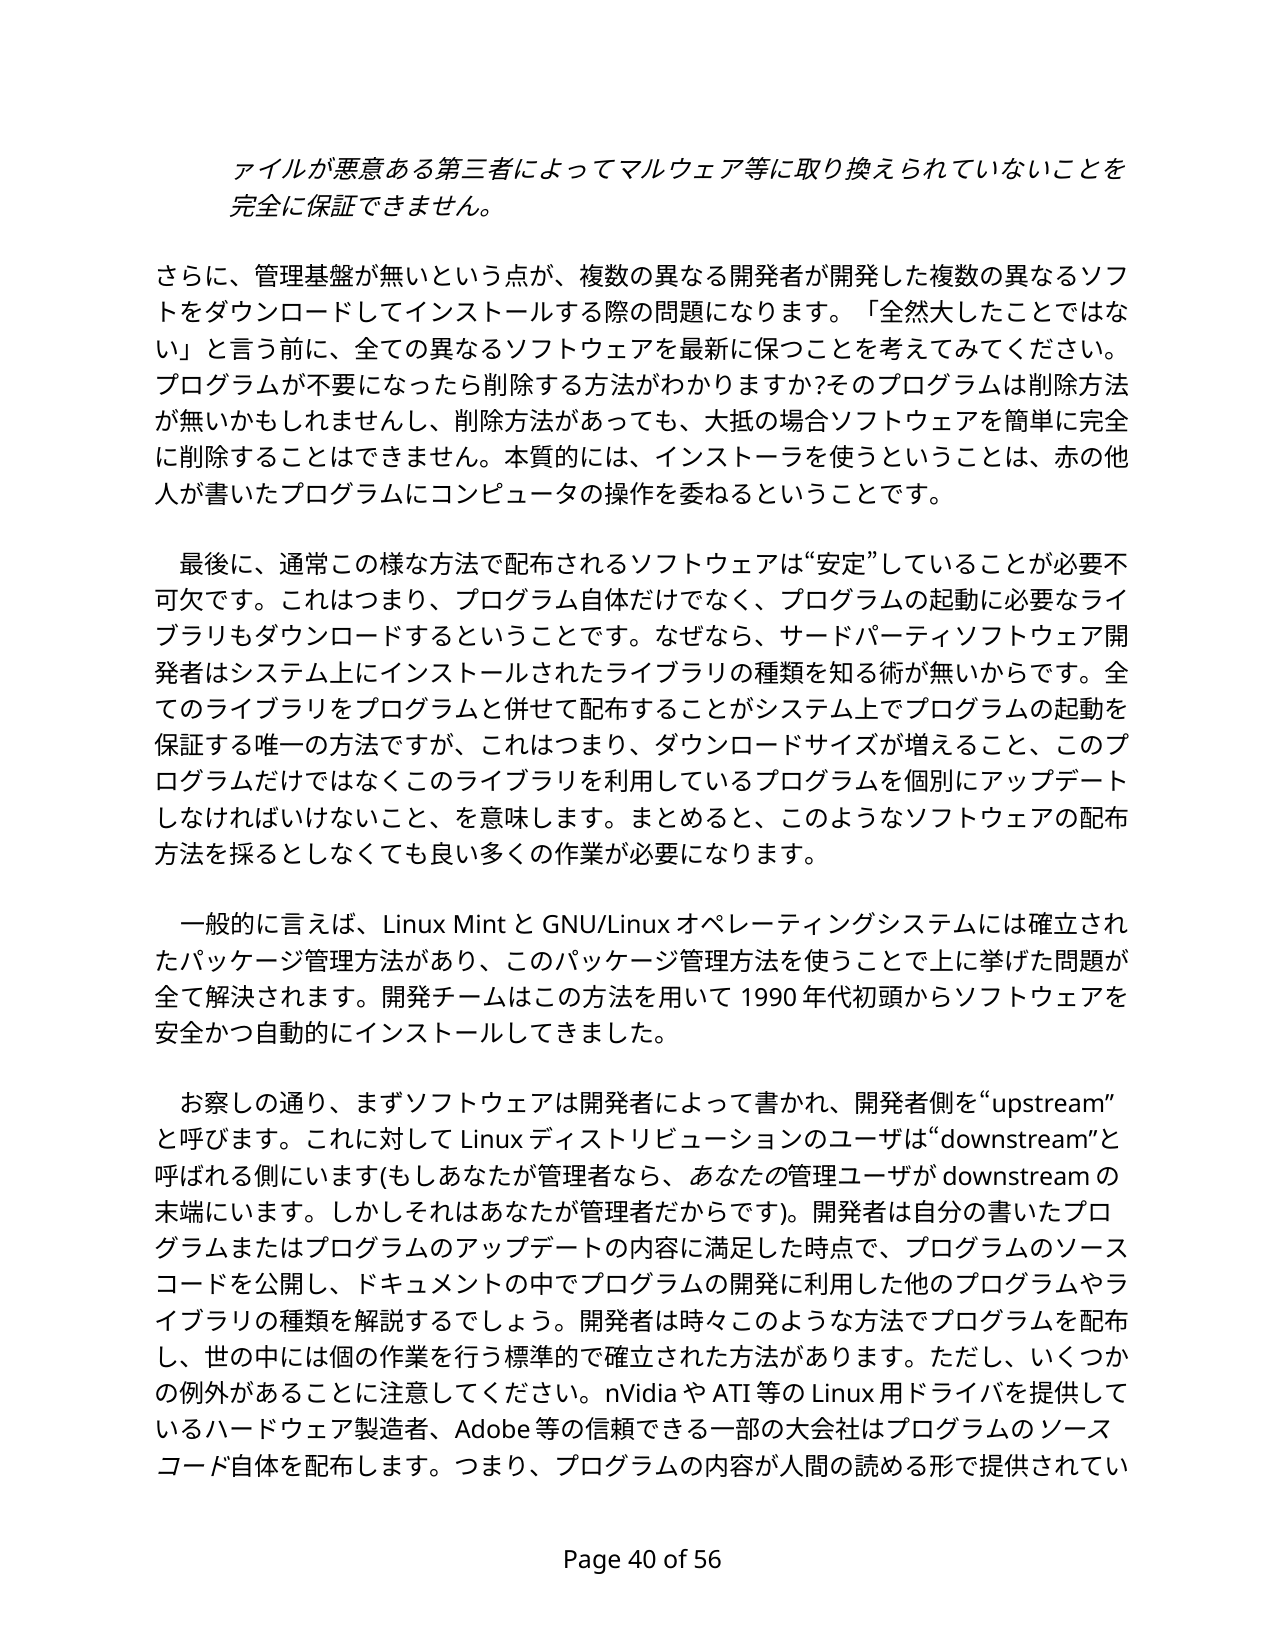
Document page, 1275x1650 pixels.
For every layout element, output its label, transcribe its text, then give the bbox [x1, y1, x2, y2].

text 最後に、通常この様な方法で配布されるソフトウェアは“安定”していることが必要不可欠です。これはつまり、プログラム自体だけでなく、プログラムの起動に必要なライブラリもダウンロードするということです。なぜなら、サードパーティソフトウェア開発者はシステム上にインストールされたライブラリの種類を知る術が無いからです。全てのライブラリをプログラムと併せて配布することがシステム上でプログラムの起動を保証する唯一の方法ですが、これはつまり、ダウンロードサイズが増えること、このプログラムだけではなくこのライブラリを利用しているプログラムを個別にアップデートしなければいけないこと、を意味します。まとめると、このようなソフトウェアの配布方法を採るとしなくても良い多くの作業が必要になります。 [154, 544, 1130, 871]
text お察しの通り、まずソフトウェアは開発者によって書かれ、開発者側を“upstream”と呼びます。これに対してLinuxディストリビューションのユーザは“downstream”と呼ばれる側にいます(もしあなたが管理者なら、あなたの管理ユーザがdownstreamの末端にいます。しかしそれはあなたが管理者だからです)。開発者は自分の書いたプログラムまたはプログラムのアップデートの内容に満足した時点で、プログラムのソースコードを公開し、ドキュメントの中でプログラムの開発に利用した他のプログラムやライブラリの種類を解説するでしょう。開発者は時々このような方法でプログラムを配布し、世の中には個の作業を行う標準的で確立された方法があります。ただし、いくつかの例外があることに注意してください。nVidiaやATI等のLinux用ドライバを提供しているハードウェア製造者、Adobe等の信頼できる一部の大会社はプログラムのソースコード自体を配布します。つまり、プログラムの内容が人間の読める形で提供されてい [154, 1084, 1130, 1482]
